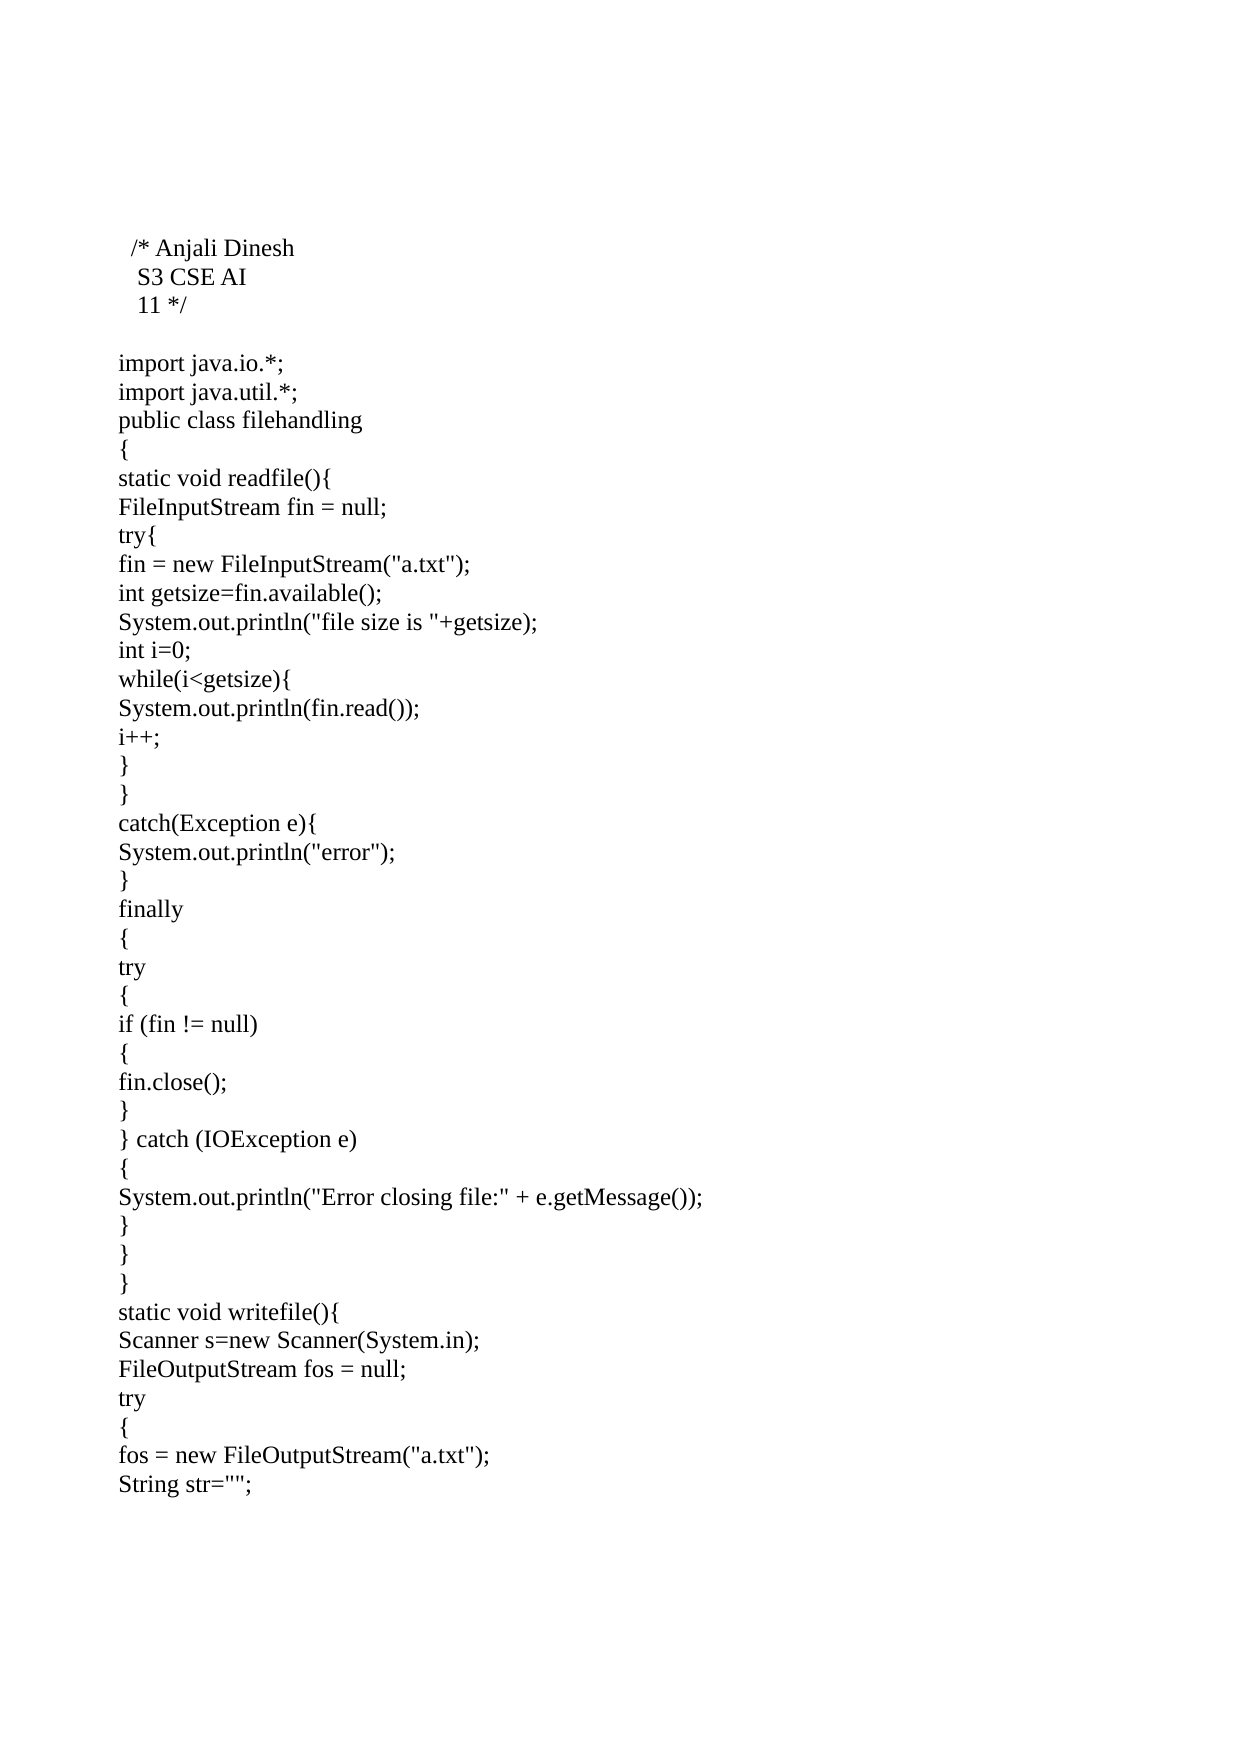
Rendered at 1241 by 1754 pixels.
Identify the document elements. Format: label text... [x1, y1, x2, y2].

text } [118, 1096, 1122, 1124]
text int getsize=fin.available(); [118, 578, 1122, 607]
text } [118, 751, 1122, 779]
text S3 CSE AI [118, 262, 1122, 291]
text if (fin != null) [118, 1009, 1122, 1038]
text 11 */ [118, 291, 1122, 319]
text System.out.println(fin.read()); [118, 693, 1122, 722]
text System.out.println("error"); [118, 837, 1122, 866]
text } [118, 779, 1122, 808]
text try{ [118, 521, 1122, 549]
text int i=0; [118, 636, 1122, 664]
text import java.io.*; [118, 348, 1122, 377]
text { [118, 434, 1122, 463]
text { [118, 923, 1122, 952]
text try [118, 1383, 1122, 1412]
text catch(Exception e){ [118, 808, 1122, 837]
text fos = new FileOutputStream("a.txt"); [118, 1441, 1122, 1469]
text } [118, 1239, 1122, 1268]
text static void writefile(){ [118, 1297, 1122, 1326]
text } [118, 1211, 1122, 1239]
text System.out.println("file size is "+getsize); [118, 607, 1122, 636]
text } [118, 866, 1122, 894]
text /* Anjali Dinesh [118, 233, 1122, 262]
text } [118, 1268, 1122, 1297]
text FileOutputStream fos = null; [118, 1354, 1122, 1383]
text finally [118, 894, 1122, 923]
text public class filehandling [118, 406, 1122, 434]
text fin.close(); [118, 1067, 1122, 1096]
text fin = new FileInputStream("a.txt"); [118, 549, 1122, 578]
text { [118, 981, 1122, 1009]
text Scanner s=new Scanner(System.in); [118, 1326, 1122, 1354]
text System.out.println("Error closing file:" + e.getMessage()); [118, 1182, 1122, 1211]
text try [118, 952, 1122, 981]
text import java.util.*; [118, 377, 1122, 406]
text } catch (IOException e) [118, 1124, 1122, 1153]
text while(i<getsize){ [118, 664, 1122, 693]
text { [118, 1038, 1122, 1067]
text FileInputStream fin = null; [118, 492, 1122, 521]
text { [118, 1153, 1122, 1182]
text i++; [118, 722, 1122, 751]
text String str=""; [118, 1469, 1122, 1498]
text { [118, 1412, 1122, 1441]
text static void readfile(){ [118, 463, 1122, 492]
